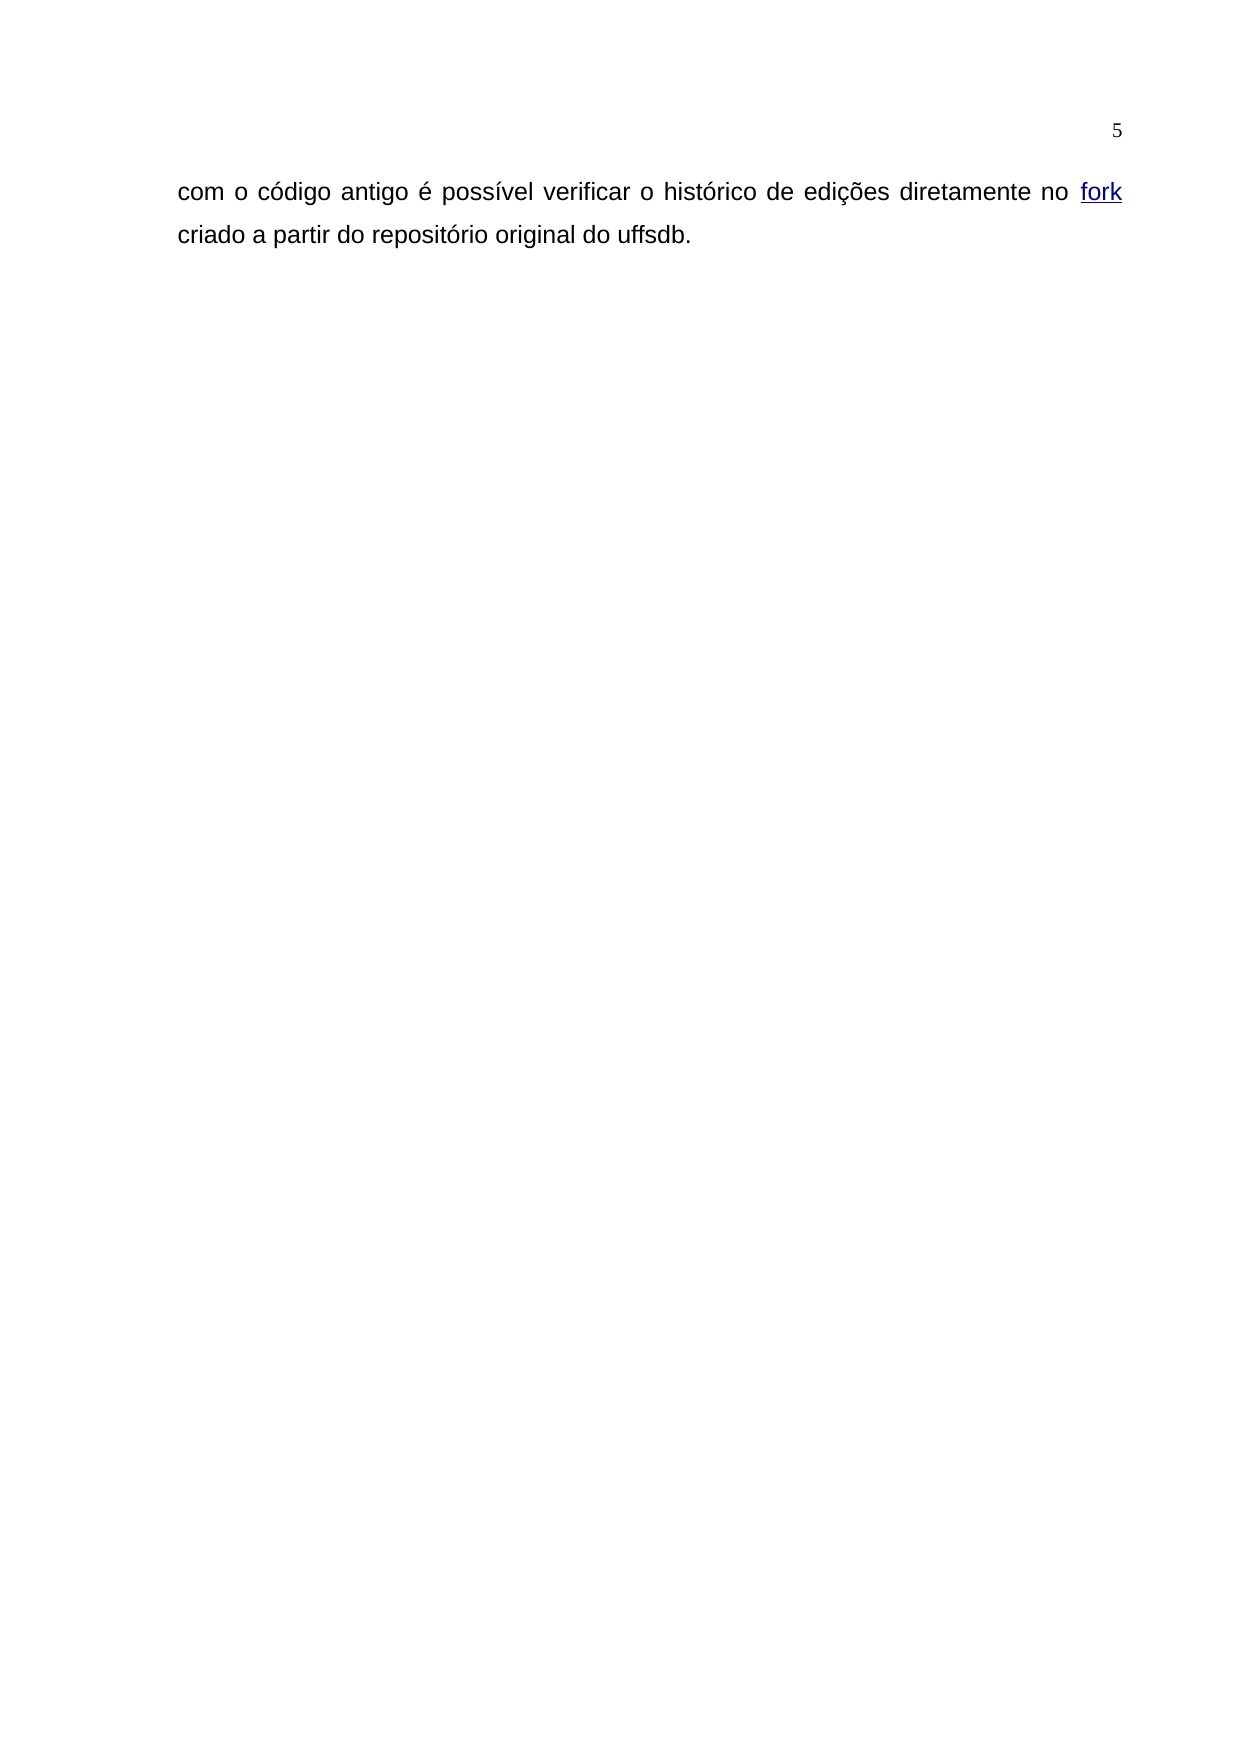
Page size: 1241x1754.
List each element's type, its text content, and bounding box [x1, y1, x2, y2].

text com o código antigo é possível verificar o histórico de edições diretamente no fork criado a partir do repositório original do uffsdb. [177, 177, 1122, 249]
